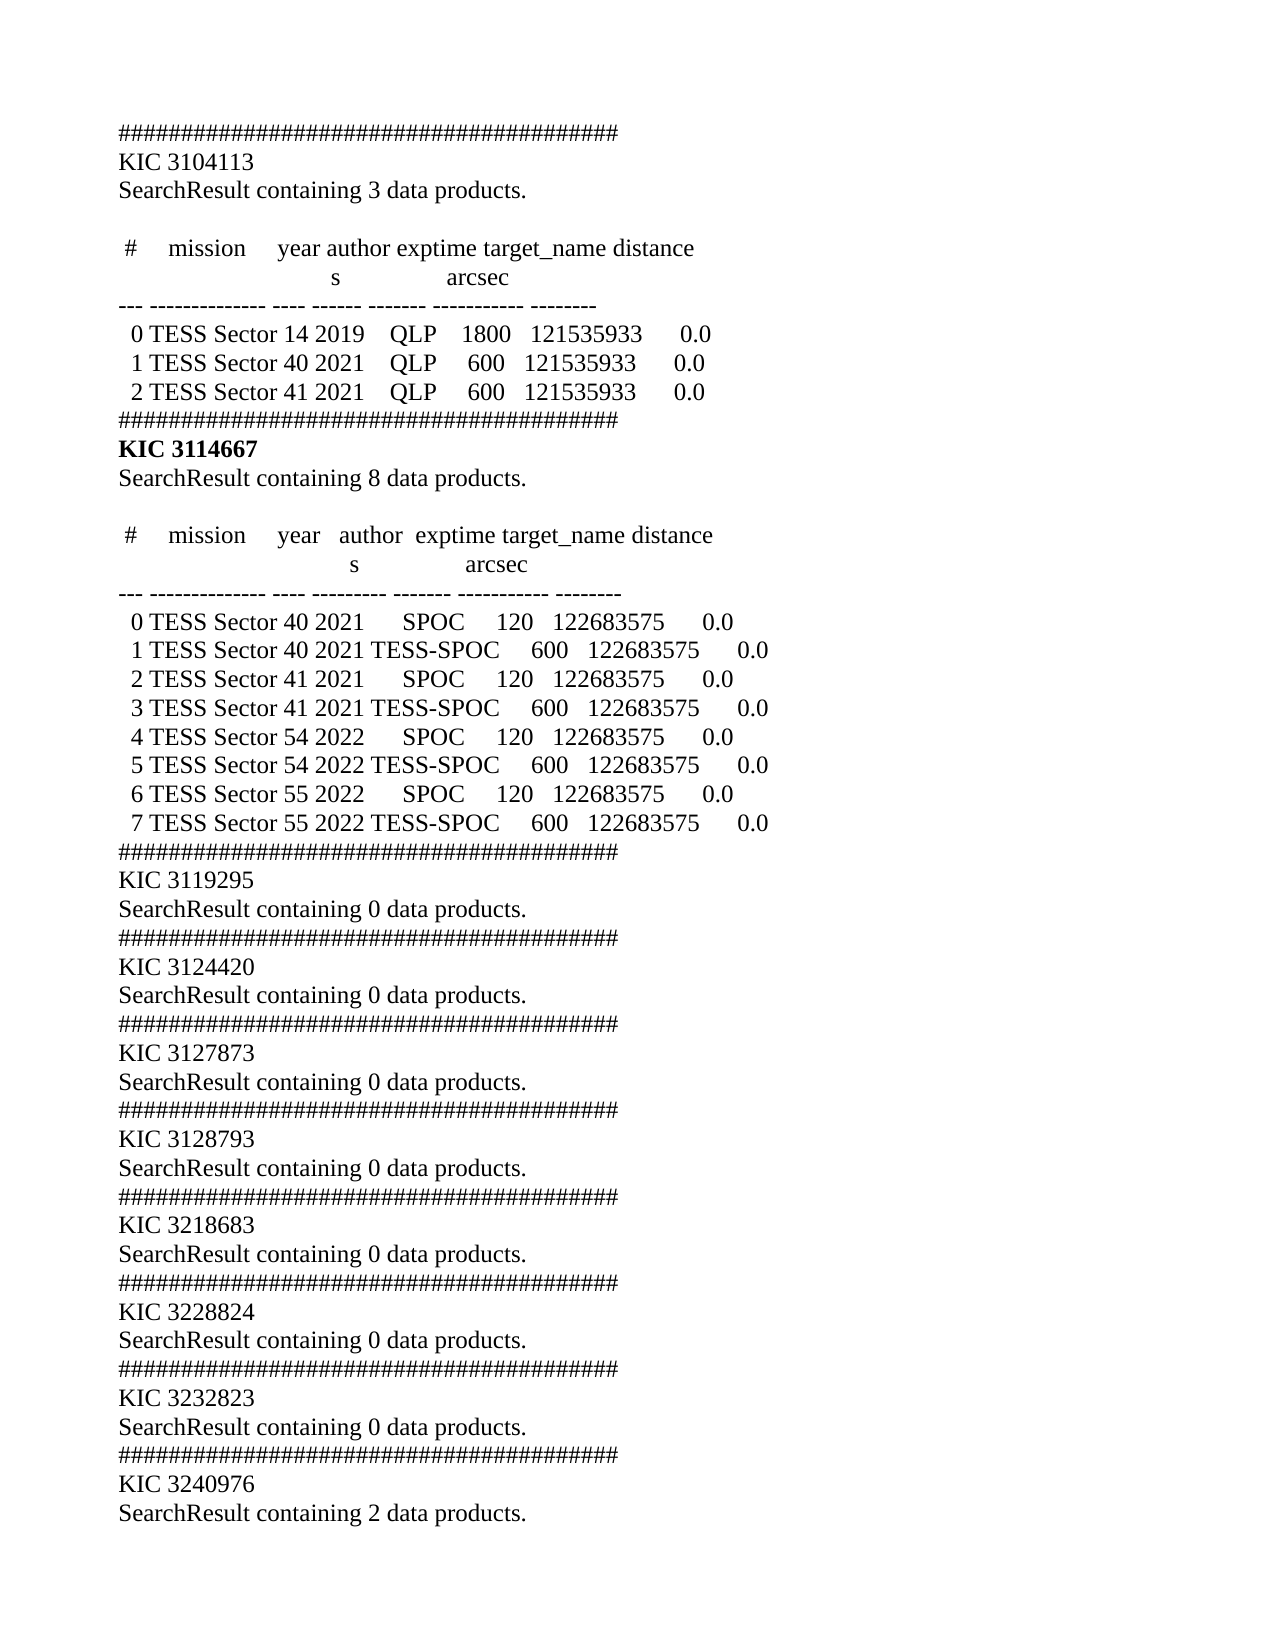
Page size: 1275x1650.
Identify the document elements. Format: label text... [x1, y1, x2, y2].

text ######################################## [118, 406, 1157, 434]
text --- -------------- ---- ------ ------- ----------- -------- [118, 291, 1157, 319]
text KIC 3228824 [118, 1297, 1157, 1326]
text 2 TESS Sector 41 2021 SPOC 120 122683575 0.0 [118, 664, 1157, 693]
text 3 TESS Sector 41 2021 TESS-SPOC 600 122683575 0.0 [118, 693, 1157, 722]
text KIC 3128793 [118, 1124, 1157, 1153]
text 4 TESS Sector 54 2022 SPOC 120 122683575 0.0 [118, 722, 1157, 751]
text 0 TESS Sector 14 2019 QLP 1800 121535933 0.0 [118, 319, 1157, 348]
text 7 TESS Sector 55 2022 TESS-SPOC 600 122683575 0.0 [118, 808, 1157, 837]
text ######################################## [118, 1009, 1157, 1038]
text KIC 3218683 [118, 1211, 1157, 1239]
text SearchResult containing 0 data products. [118, 1239, 1157, 1268]
text KIC 3232823 [118, 1383, 1157, 1412]
text # mission year author exptime target_name distance [118, 233, 1157, 262]
text 6 TESS Sector 55 2022 SPOC 120 122683575 0.0 [118, 779, 1157, 808]
text KIC 3240976 [118, 1469, 1157, 1498]
text ######################################## [118, 1441, 1157, 1469]
text ######################################## [118, 118, 1157, 147]
text 1 TESS Sector 40 2021 TESS-SPOC 600 122683575 0.0 [118, 636, 1157, 664]
text ######################################## [118, 1096, 1157, 1124]
text 1 TESS Sector 40 2021 QLP 600 121535933 0.0 [118, 348, 1157, 377]
text KIC 3127873 [118, 1038, 1157, 1067]
text SearchResult containing 0 data products. [118, 981, 1157, 1009]
text ######################################## [118, 1354, 1157, 1383]
text SearchResult containing 0 data products. [118, 1153, 1157, 1182]
text SearchResult containing 8 data products. [118, 463, 1157, 492]
text # mission year author exptime target_name distance [118, 521, 1157, 549]
text ######################################## [118, 923, 1157, 952]
text s arcsec [118, 262, 1157, 291]
text SearchResult containing 0 data products. [118, 1412, 1157, 1441]
text ######################################## [118, 1182, 1157, 1211]
text SearchResult containing 0 data products. [118, 894, 1157, 923]
text SearchResult containing 0 data products. [118, 1067, 1157, 1096]
text KIC 3124420 [118, 952, 1157, 981]
text SearchResult containing 0 data products. [118, 1326, 1157, 1354]
text s arcsec [118, 549, 1157, 578]
text --- -------------- ---- --------- ------- ----------- -------- [118, 578, 1157, 607]
text ######################################## [118, 837, 1157, 866]
text KIC 3114667 [118, 434, 1157, 463]
text KIC 3104113 [118, 147, 1157, 176]
text KIC 3119295 [118, 866, 1157, 894]
text 5 TESS Sector 54 2022 TESS-SPOC 600 122683575 0.0 [118, 751, 1157, 779]
text 2 TESS Sector 41 2021 QLP 600 121535933 0.0 [118, 377, 1157, 406]
text SearchResult containing 3 data products. [118, 176, 1157, 204]
text SearchResult containing 2 data products. [118, 1498, 1157, 1527]
text 0 TESS Sector 40 2021 SPOC 120 122683575 0.0 [118, 607, 1157, 636]
text ######################################## [118, 1268, 1157, 1297]
